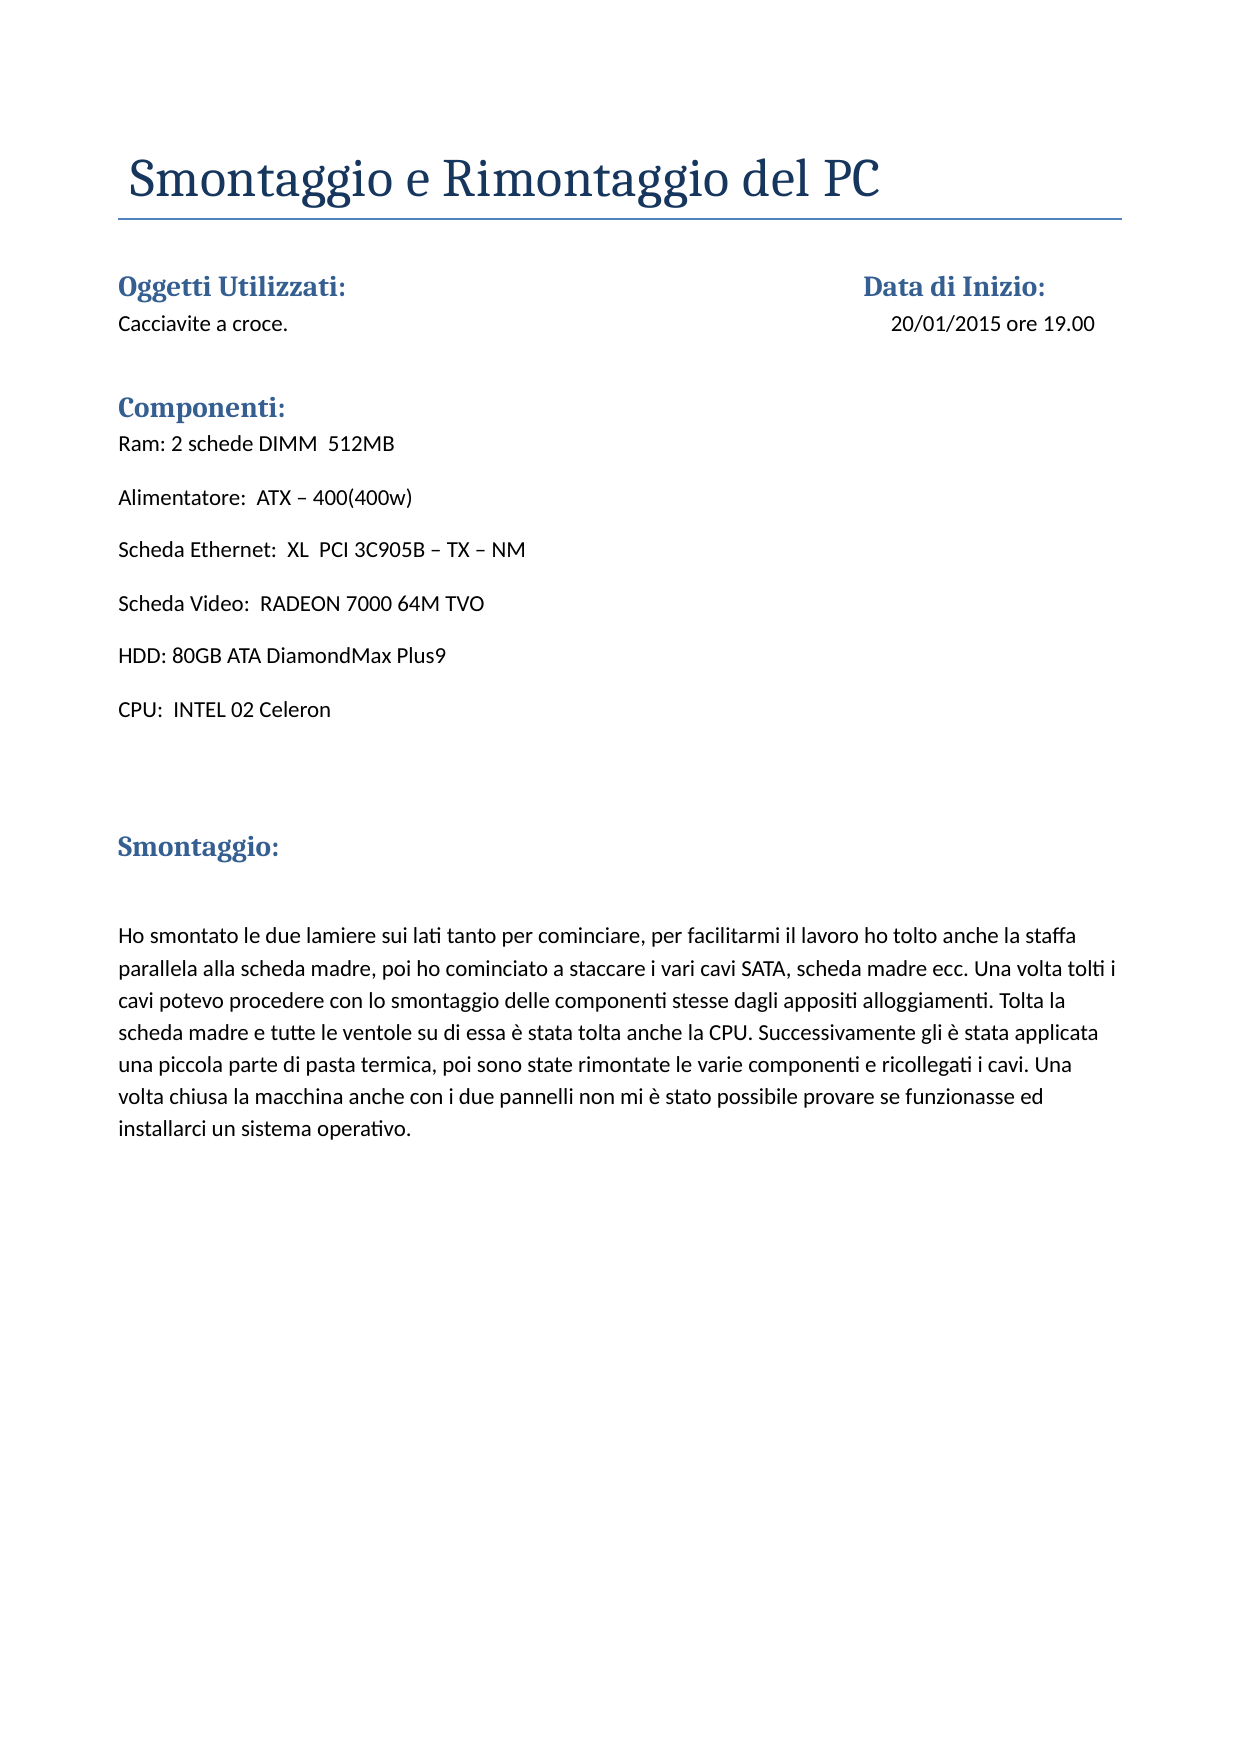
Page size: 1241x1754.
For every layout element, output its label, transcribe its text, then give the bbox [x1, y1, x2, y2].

text CPU: INTEL 02 Celeron [118, 695, 1122, 723]
subtitle Oggetti Utilizzati: Data di Inizio: [118, 270, 1122, 304]
subtitle Smontaggio: [118, 830, 1122, 863]
text HDD: 80GB ATA DiamondMax Plus9 [118, 642, 1122, 670]
subtitle Componenti: [118, 391, 1122, 424]
title Smontaggio e Rimontaggio del PC [118, 148, 1122, 218]
text Ram: 2 schede DIMM 512MB [118, 429, 1122, 458]
text Scheda Ethernet: XL PCI 3C905B – TX – NM [118, 536, 1122, 564]
text Ho smontato le due lamiere sui lati tanto per cominciare, per facilitarmi il lavoro ho tolto anche la staffa parallela alla scheda madre, poi ho cominciato a staccare i vari cavi SATA, scheda madre ecc. Una volta tolti i cavi potevo procedere con lo smontaggio delle componenti stesse dagli appositi alloggiamenti. Tolta la scheda madre e tutte le ventole su di essa è stata tolta anche la CPU. Successivamente gli è stata applicata una piccola parte di pasta termica, poi sono state rimontate le varie componenti e ricollegati i cavi. Una volta chiusa la macchina anche con i due pannelli non mi è stato possibile provare se funzionasse ed installarci un sistema operativo. [118, 921, 1122, 1143]
text Alimentatore: ATX – 400(400w) [118, 483, 1122, 511]
text Cacciavite a croce. 20/01/2015 ore 19.00 [118, 309, 1122, 337]
text Scheda Video: RADEON 7000 64M TVO [118, 589, 1122, 617]
